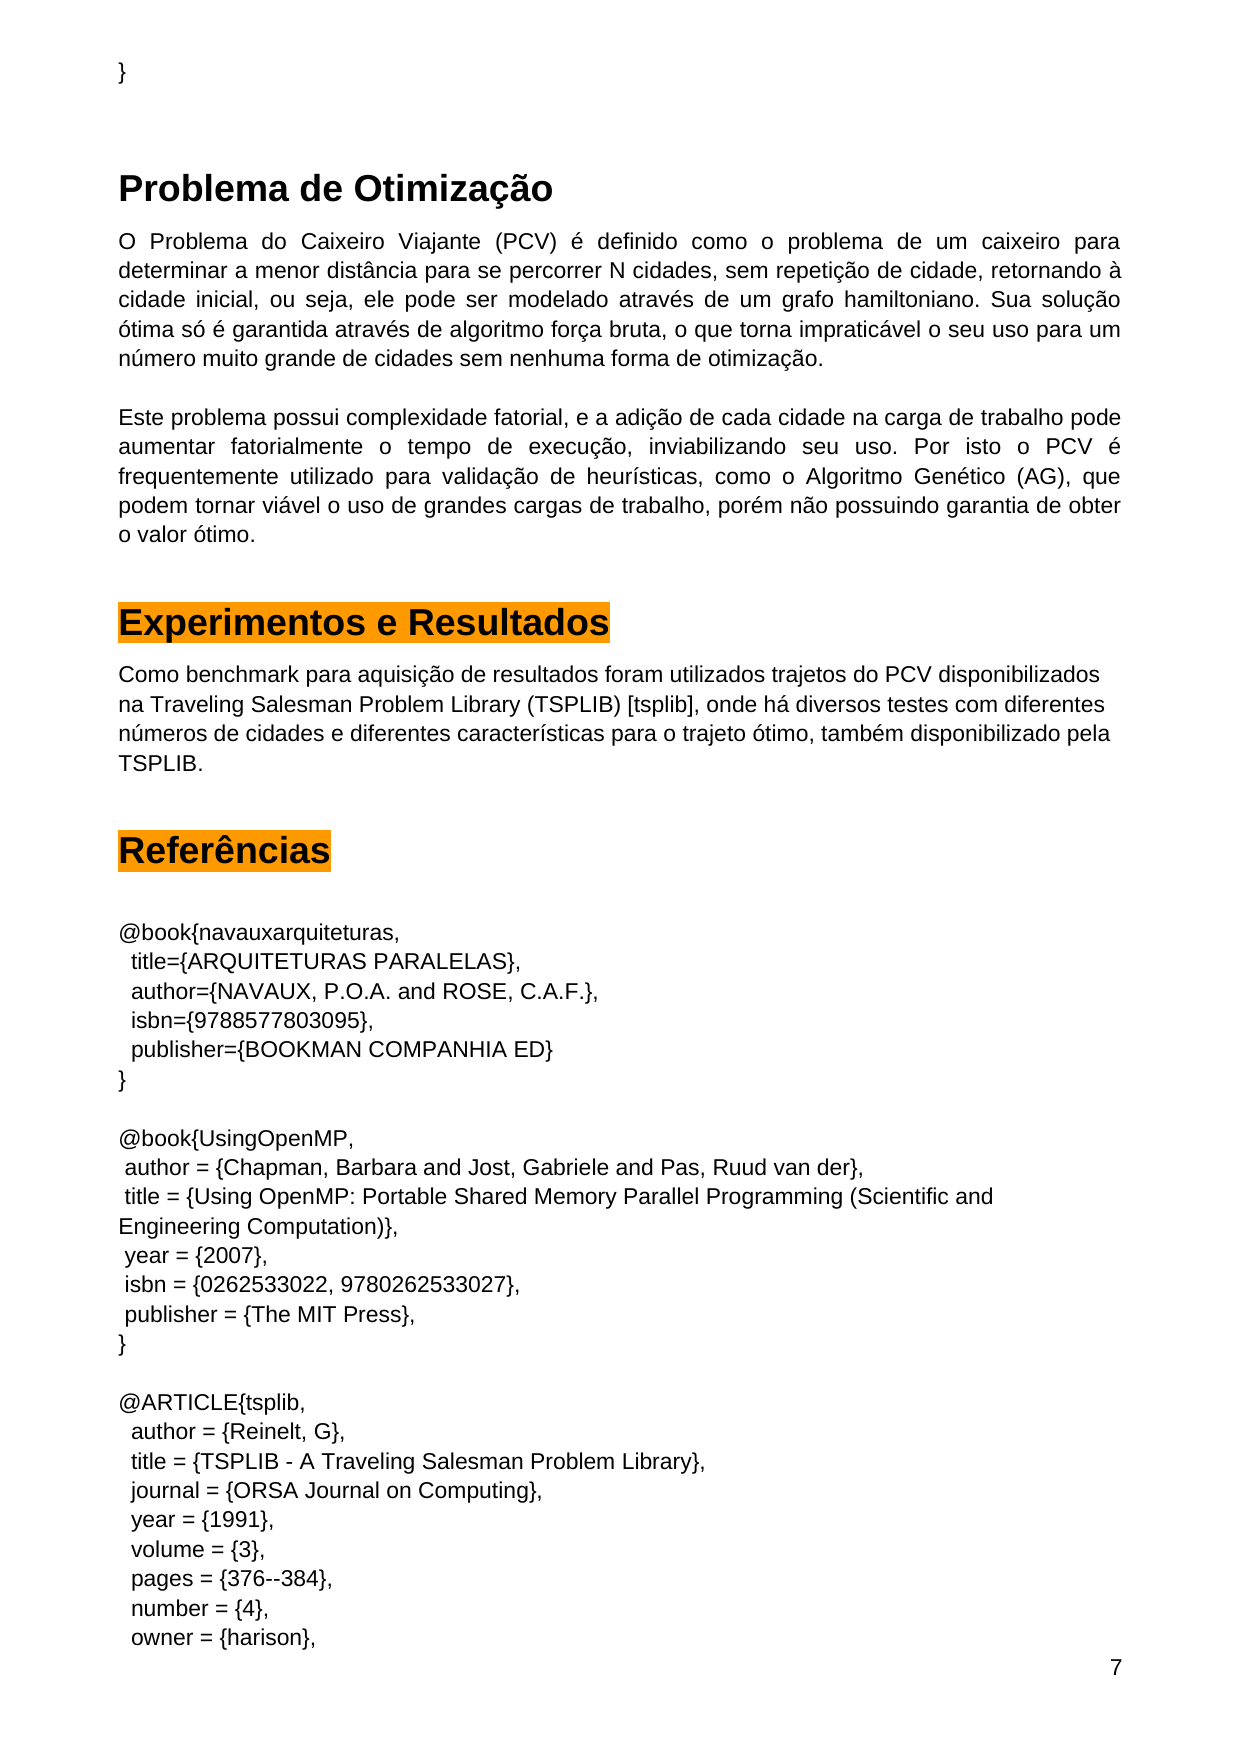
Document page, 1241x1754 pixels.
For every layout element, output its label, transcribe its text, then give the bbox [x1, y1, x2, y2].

text journal = {ORSA Journal on Computing}, [118, 1478, 1122, 1503]
subtitle Referências [118, 830, 1122, 872]
text owner = {harison}, [118, 1625, 1122, 1650]
text pages = {376--384}, [118, 1566, 1122, 1592]
text isbn={9788577803095}, [118, 1008, 1122, 1033]
text title={ARQUITETURAS PARALELAS}, [118, 949, 1122, 975]
text year = {1991}, [118, 1507, 1122, 1533]
text Como benchmark para aquisição de resultados foram utilizados trajetos do PCV disponibilizados na Traveling Salesman Problem Library (TSPLIB) [tsplib], onde há diversos testes com diferentes números de cidades e diferentes características para o trajeto ótimo, também disponibilizado pela TSPLIB. [118, 662, 1122, 776]
subtitle Problema de Otimização [118, 168, 1122, 210]
text Este problema possui complexidade fatorial, e a adição de cada cidade na carga de trabalho pode aumentar fatorialmente o tempo de execução, inviabilizando seu uso. Por isto o PCV é frequentemente utilizado para validação de heurísticas, como o Algoritmo Genético (AG), que podem tornar viável o uso de grandes cargas de trabalho, porém não possuindo garantia de obter o valor ótimo. [118, 405, 1122, 548]
text author={NAVAUX, P.O.A. and ROSE, C.A.F.}, [118, 978, 1122, 1004]
text publisher={BOOKMAN COMPANHIA ED} [118, 1037, 1122, 1063]
subtitle Experimentos e Resultados [118, 602, 1122, 643]
text title = {TSPLIB - A Traveling Salesman Problem Library}, [118, 1448, 1122, 1474]
text } [118, 1067, 1122, 1092]
text O Problema do Caixeiro Viajante (PCV) é definido como o problema de um caixeiro para determinar a menor distância para se percorrer N cidades, sem repetição de cidade, retornando à cidade inicial, ou seja, ele pode ser modelado através de um grafo hamiltoniano. Sua solução ótima só é garantida através de algoritmo força bruta, o que torna impraticável o seu uso para um número muito grande de cidades sem nenhuma forma de otimização. [118, 228, 1122, 372]
text @book{navauxarquiteturas, [118, 920, 1122, 945]
text @ARTICLE{tsplib, [118, 1390, 1122, 1415]
text } [118, 59, 1122, 85]
text @book{UsingOpenMP, author = {Chapman, Barbara and Jost, Gabriele and Pas, Ruud van der}, title = {Using OpenMP: Portable Shared Memory Parallel Programming (Scientific and Engineering Computation)}, year = {2007}, isbn = {0262533022, 9780262533027}, publisher = {The MIT Press}, } [118, 1125, 1122, 1357]
text author = {Reinelt, G}, [118, 1419, 1122, 1445]
text number = {4}, [118, 1595, 1122, 1621]
text volume = {3}, [118, 1537, 1122, 1562]
